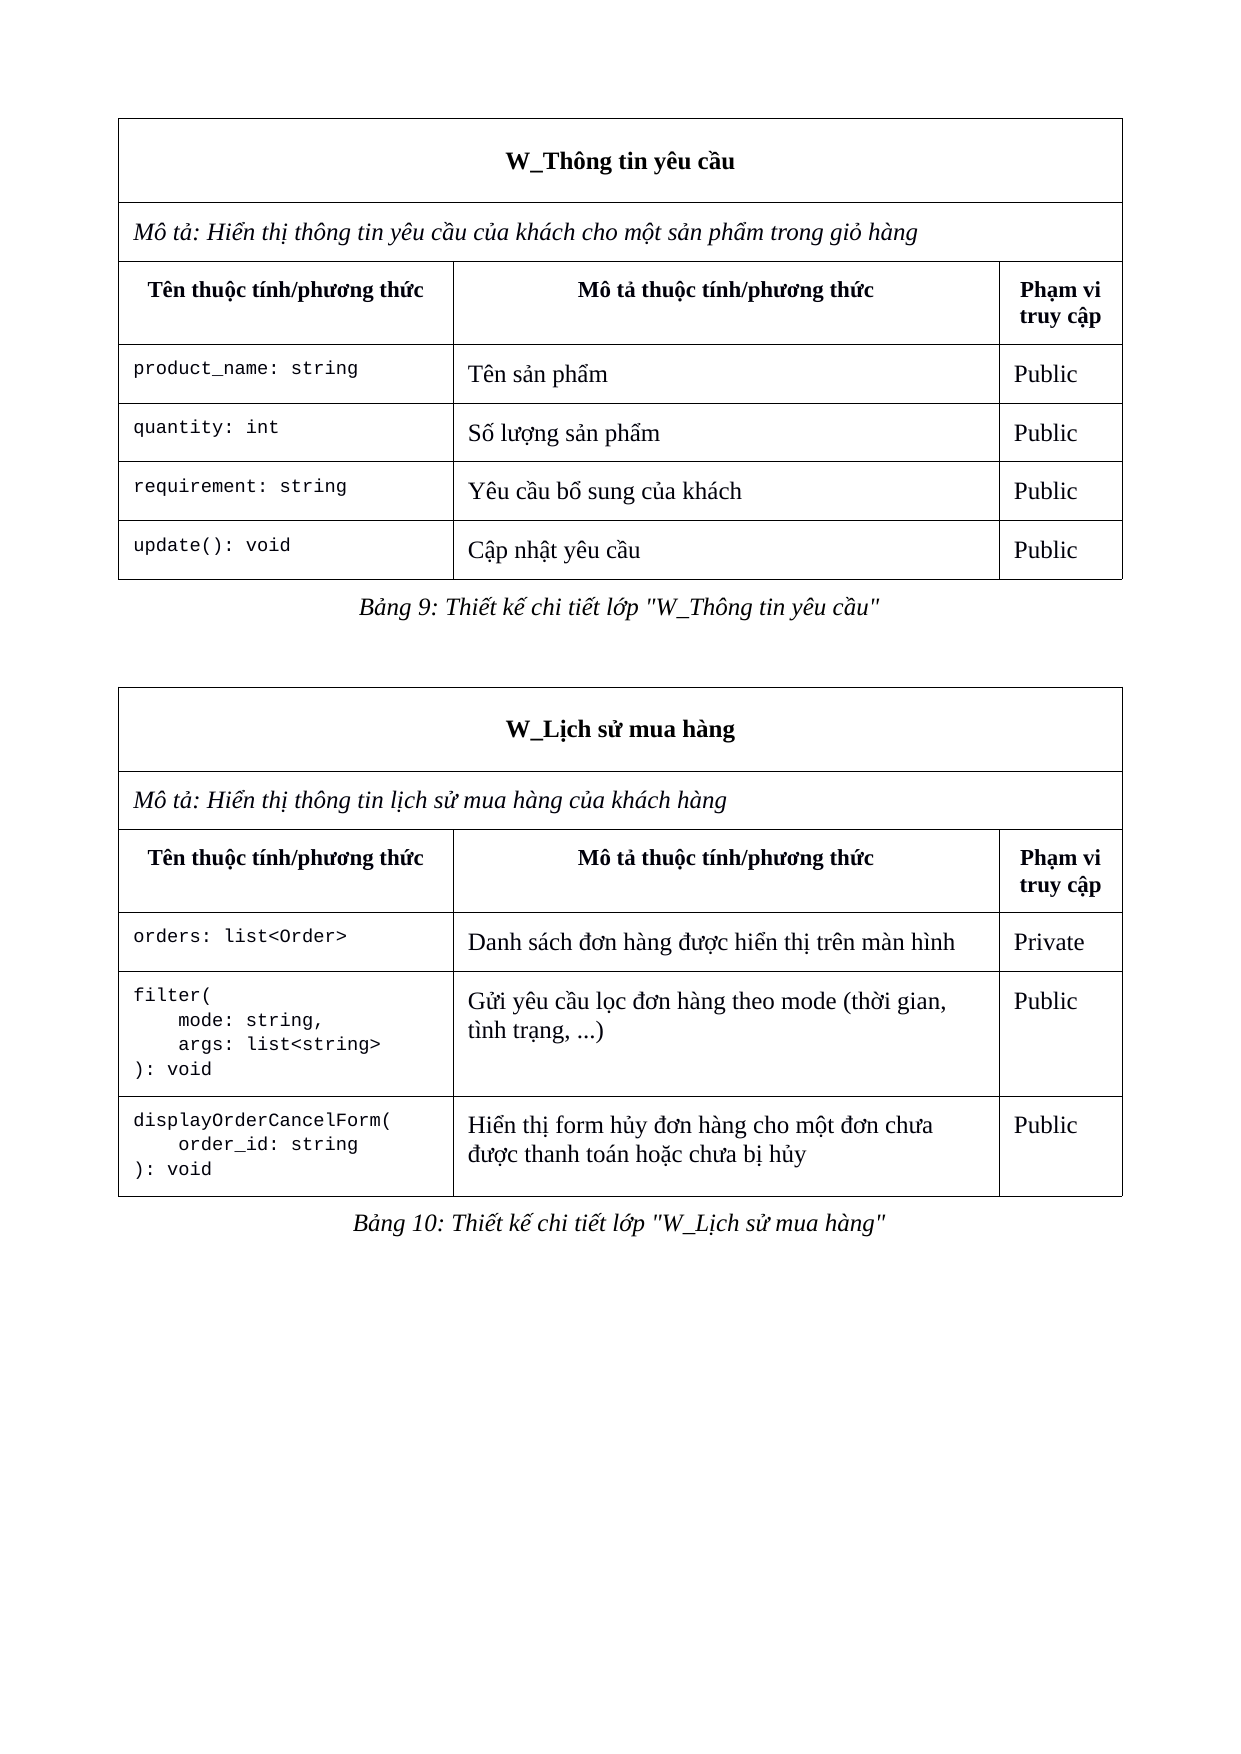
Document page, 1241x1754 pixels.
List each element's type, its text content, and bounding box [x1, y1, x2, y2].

table_cell displayOrderCancelForm( order_id: string ): void [119, 1097, 453, 1196]
table_cell Danh sách đơn hàng được hiển thị trên màn hình [454, 913, 999, 971]
table_cell Mô tả thuộc tính/phương thức [454, 262, 999, 344]
table_cell Phạm vi truy cập [1000, 262, 1122, 344]
table_cell Public [1000, 1097, 1122, 1196]
text Bảng 10: Thiết kế chi tiết lớp "W_Lịch sử mua hàng" [118, 1208, 1122, 1237]
table_cell Mô tả: Hiển thị thông tin yêu cầu của khách cho một sản phẩm trong giỏ hàng [119, 203, 1122, 261]
table_cell Public [1000, 345, 1122, 402]
table_cell Gửi yêu cầu lọc đơn hàng theo mode (thời gian, tình trạng, ...) [454, 972, 999, 1096]
table_cell Public [1000, 462, 1122, 520]
table_cell Public [1000, 972, 1122, 1096]
table_cell Mô tả: Hiển thị thông tin lịch sử mua hàng của khách hàng [119, 772, 1122, 829]
table_cell Phạm vi truy cập [1000, 830, 1122, 912]
table_cell filter( mode: string, args: list<string> ): void [119, 972, 453, 1096]
table_cell update(): void [119, 521, 453, 579]
table_cell orders: list<Order> [119, 913, 453, 971]
table_cell Tên thuộc tính/phương thức [119, 830, 453, 912]
table_header W_Lịch sử mua hàng [119, 688, 1122, 771]
table_cell Public [1000, 521, 1122, 579]
table_cell Tên thuộc tính/phương thức [119, 262, 453, 344]
table_cell Public [1000, 404, 1122, 461]
table_cell Cập nhật yêu cầu [454, 521, 999, 579]
table_cell product_name: string [119, 345, 453, 402]
text Bảng 9: Thiết kế chi tiết lớp "W_Thông tin yêu cầu" [118, 592, 1122, 620]
table_cell Yêu cầu bổ sung của khách [454, 462, 999, 520]
table_header W_Thông tin yêu cầu [119, 119, 1122, 202]
table_cell quantity: int [119, 404, 453, 461]
table_cell Số lượng sản phẩm [454, 404, 999, 461]
table_cell Private [1000, 913, 1122, 971]
table_cell Mô tả thuộc tính/phương thức [454, 830, 999, 912]
table_cell Hiển thị form hủy đơn hàng cho một đơn chưa được thanh toán hoặc chưa bị hủy [454, 1097, 999, 1196]
table_cell Tên sản phẩm [454, 345, 999, 402]
table_cell requirement: string [119, 462, 453, 520]
